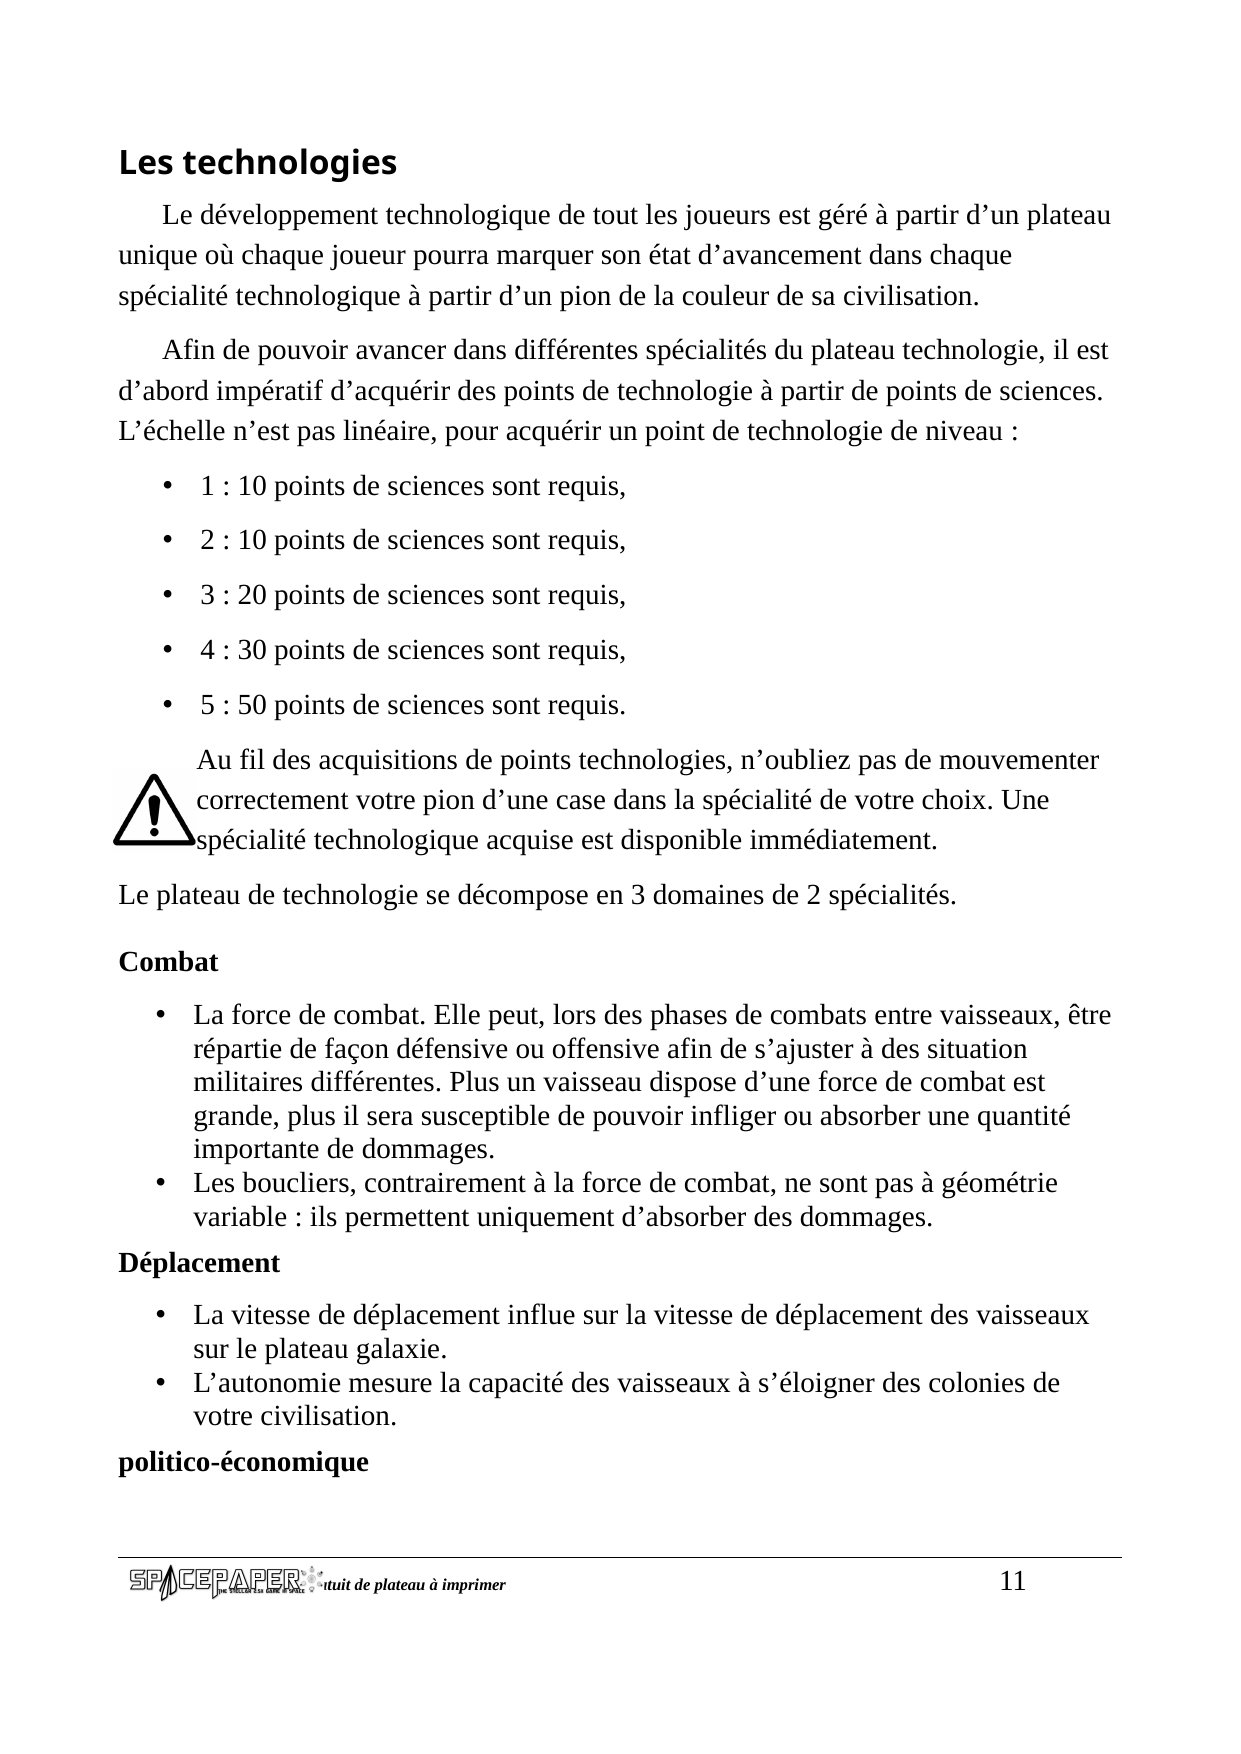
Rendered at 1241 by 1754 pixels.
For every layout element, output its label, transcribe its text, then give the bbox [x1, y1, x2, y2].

list 3 : 20 points de sciences sont requis, [163, 577, 1122, 611]
list 5 : 50 points de sciences sont requis. [163, 687, 1122, 721]
list La force de combat. Elle peut, lors des phases de combats entre vaisseaux, être répartie de façon défensive ou offensive afin de s’ajuster à des situation militaires différentes. Plus un vaisseau dispose d’une force de combat est grande, plus il sera susceptible de pouvoir infliger ou absorber une quantité importante de dommages. [156, 997, 1122, 1165]
subtitle Combat [118, 944, 1122, 978]
subtitle Déplacement [118, 1245, 1122, 1278]
subtitle politico-économique [118, 1444, 1122, 1478]
text Au fil des acquisitions de points technologies, n’oubliez pas de mouvementer correctement votre pion d’une case dans la spécialité de votre choix. Une spécialité technologique acquise est disponible immédiatement. [118, 742, 1122, 856]
picture [111, 767, 197, 852]
list La vitesse de déplacement influe sur la vitesse de déplacement des vaisseaux sur le plateau galaxie. [156, 1297, 1122, 1365]
picture [124, 1561, 325, 1602]
text Afin de pouvoir avancer dans différentes spécialités du plateau technologie, il est d’abord impératif d’acquérir des points de technologie à partir de points de sciences. L’échelle n’est pas linéaire, pour acquérir un point de technologie de niveau : [118, 332, 1122, 446]
subtitle Les technologies [118, 139, 1122, 185]
list L’autonomie mesure la capacité des vaisseaux à s’éloigner des colonies de votre civilisation. [156, 1365, 1122, 1432]
list Les boucliers, contrairement à la force de combat, ne sont pas à géométrie variable : ils permettent uniquement d’absorber des dommages. [156, 1165, 1122, 1232]
list 1 : 10 points de sciences sont requis, [163, 468, 1122, 501]
text Le plateau de technologie se décompose en 3 domaines de 2 spécialités. [118, 877, 1122, 911]
text Le développement technologique de tout les joueurs est géré à partir d’un plateau unique où chaque joueur pourra marquer son état d’avancement dans chaque spécialité technologique à partir d’un pion de la couleur de sa civilisation. [118, 197, 1122, 311]
list 2 : 10 points de sciences sont requis, [163, 522, 1122, 556]
list 4 : 30 points de sciences sont requis, [163, 632, 1122, 666]
